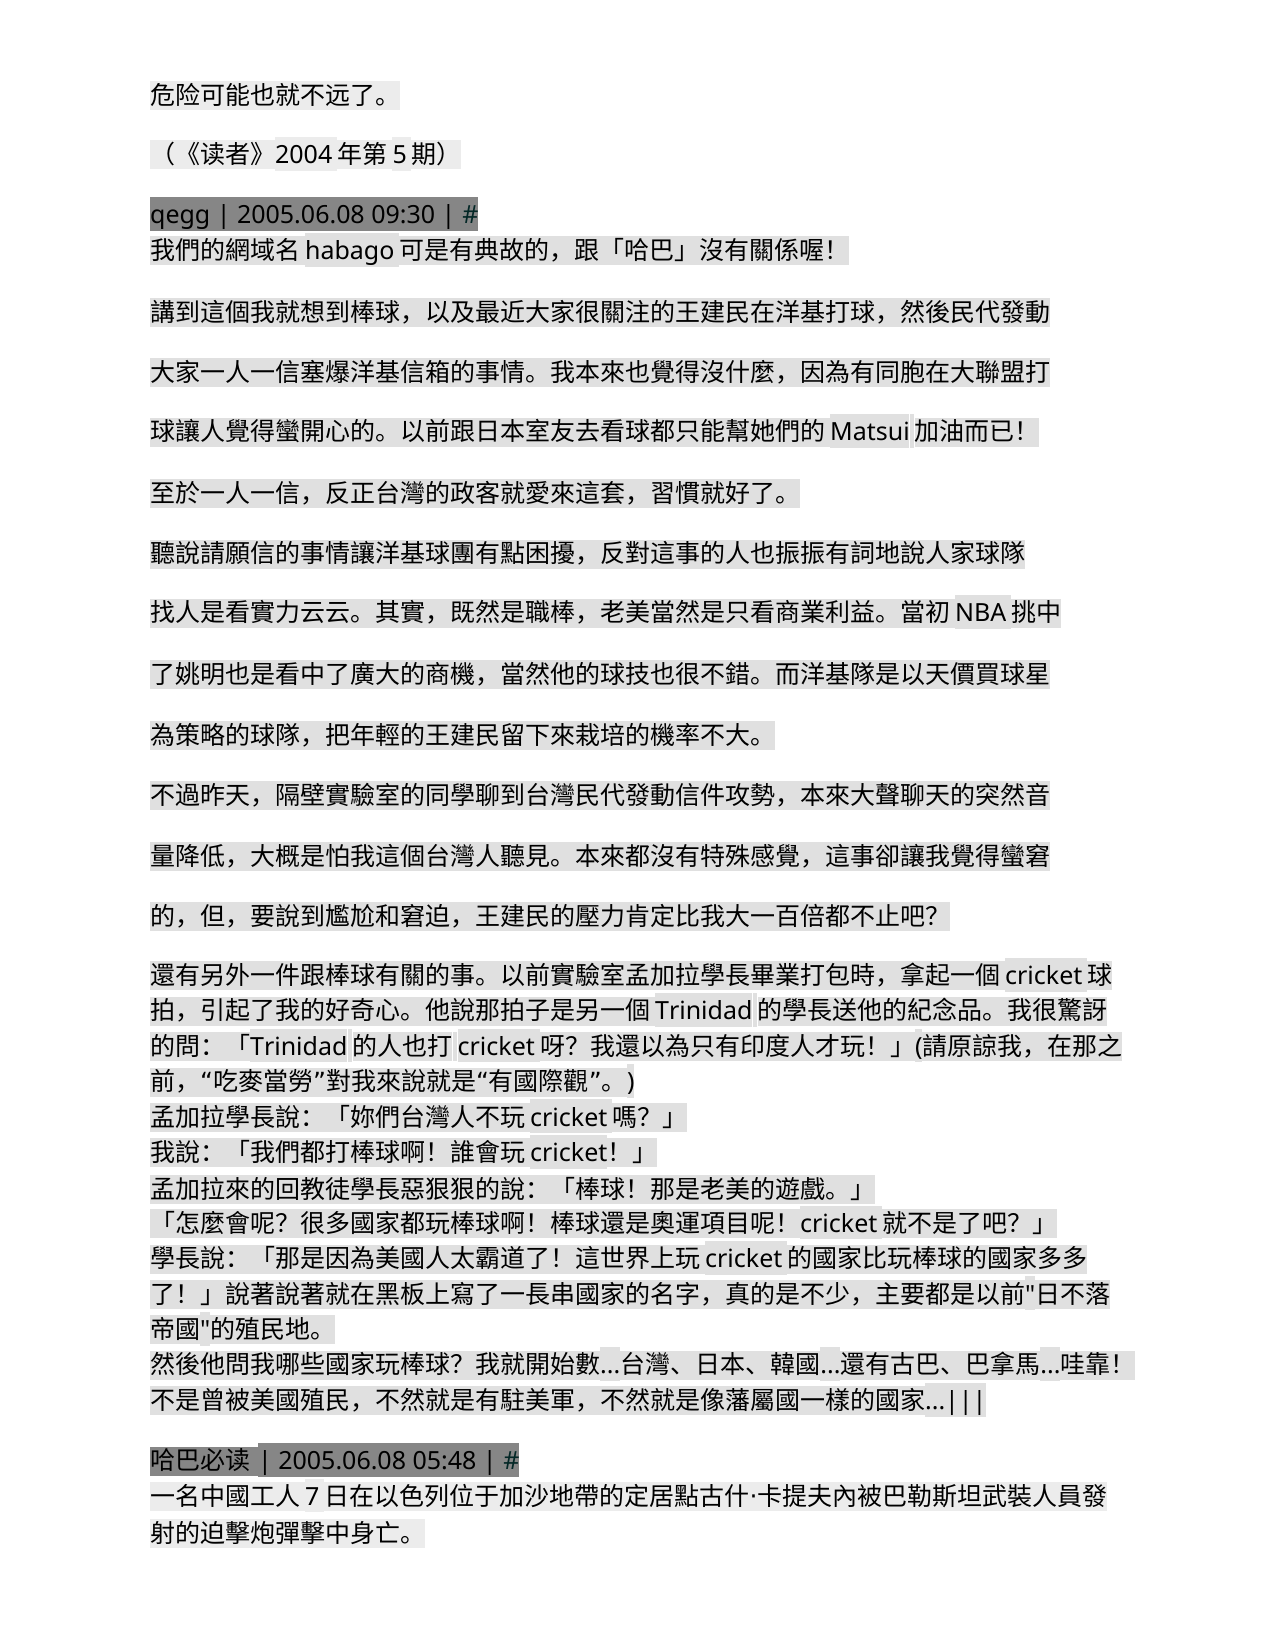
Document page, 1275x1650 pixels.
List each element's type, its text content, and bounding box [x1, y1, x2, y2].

text 我們的網域名habago可是有典故的，跟「哈巴」沒有關係喔！ [150, 231, 1125, 267]
text 聽說請願信的事情讓洋基球團有點困擾，反對這事的人也振振有詞地說人家球隊 [150, 533, 1125, 569]
text 的，但，要說到尷尬和窘迫，王建民的壓力肯定比我大一百倍都不止吧？ [150, 896, 1125, 931]
text 至於一人一信，反正台灣的政客就愛來這套，習慣就好了。 [150, 473, 1125, 508]
text 為策略的球隊，把年輕的王建民留下來栽培的機率不大。 [150, 714, 1125, 750]
text 量降低，大概是怕我這個台灣人聽見。本來都沒有特殊感覺，這事卻讓我覺得蠻窘 [150, 835, 1125, 871]
text 大家一人一信塞爆洋基信箱的事情。我本來也覺得沒什麼，因為有同胞在大聯盟打 [150, 352, 1125, 387]
text 找人是看實力云云。其實，既然是職棒，老美當然是只看商業利益。當初NBA挑中 [150, 594, 1125, 629]
text 不過昨天，隔壁實驗室的同學聊到台灣民代發動信件攻勢，本來大聲聊天的突然音 [150, 775, 1125, 810]
text qegg | 2005.06.08 09:30 | # [150, 196, 1125, 231]
text 講到這個我就想到棒球，以及最近大家很關注的王建民在洋基打球，然後民代發動 [150, 292, 1125, 327]
text 了姚明也是看中了廣大的商機，當然他的球技也很不錯。而洋基隊是以天價買球星 [150, 654, 1125, 689]
text （《读者》2004年第5期） [150, 135, 1125, 171]
text 球讓人覺得蠻開心的。以前跟日本室友去看球都只能幫她們的Matsui加油而已！ [150, 412, 1125, 448]
text 還有另外一件跟棒球有關的事。以前實驗室孟加拉學長畢業打包時，拿起一個cricket球拍，引起了我的好奇心。他說那拍子是另一個Trinidad的學長送他的紀念品。我很驚訝的問：「Trinidad的人也打cricket呀？我還以為只有印度人才玩！」(請原諒我，在那之前，“吃麥當勞”對我來說就是“有國際觀”。) 孟加拉學長說：「妳們台灣人不玩cricket嗎？」 我說：「我們都打棒球啊！誰會玩cricket！」 孟加拉來的回教徒學長惡狠狠的說：「棒球！那是老美的遊戲。」 「怎麼會呢？很多國家都玩棒球啊！棒球還是奧運項目呢！cricket就不是了吧？」 學長說：「那是因為美國人太霸道了！這世界上玩cricket的國家比玩棒球的國家多多了！」說著說著就在黑板上寫了一長串國家的名字，真的是不少，主要都是以前"日不落帝國"的殖民地。 然後他問我哪些國家玩棒球？我就開始數...台灣、日本、韓國...還有古巴、巴拿馬...哇靠！不是曾被美國殖民，不然就是有駐美軍，不然就是像藩屬國一樣的國家...||| [150, 956, 1125, 1417]
text 一名中國工人7日在以色列位于加沙地帶的定居點古什‧卡提夫內被巴勒斯坦武裝人員發射的迫擊炮彈擊中身亡。 [150, 1477, 1125, 1548]
text 危险可能也就不远了。 [150, 75, 1125, 110]
text 哈巴必读 | 2005.06.08 05:48 | # [150, 1442, 1125, 1477]
